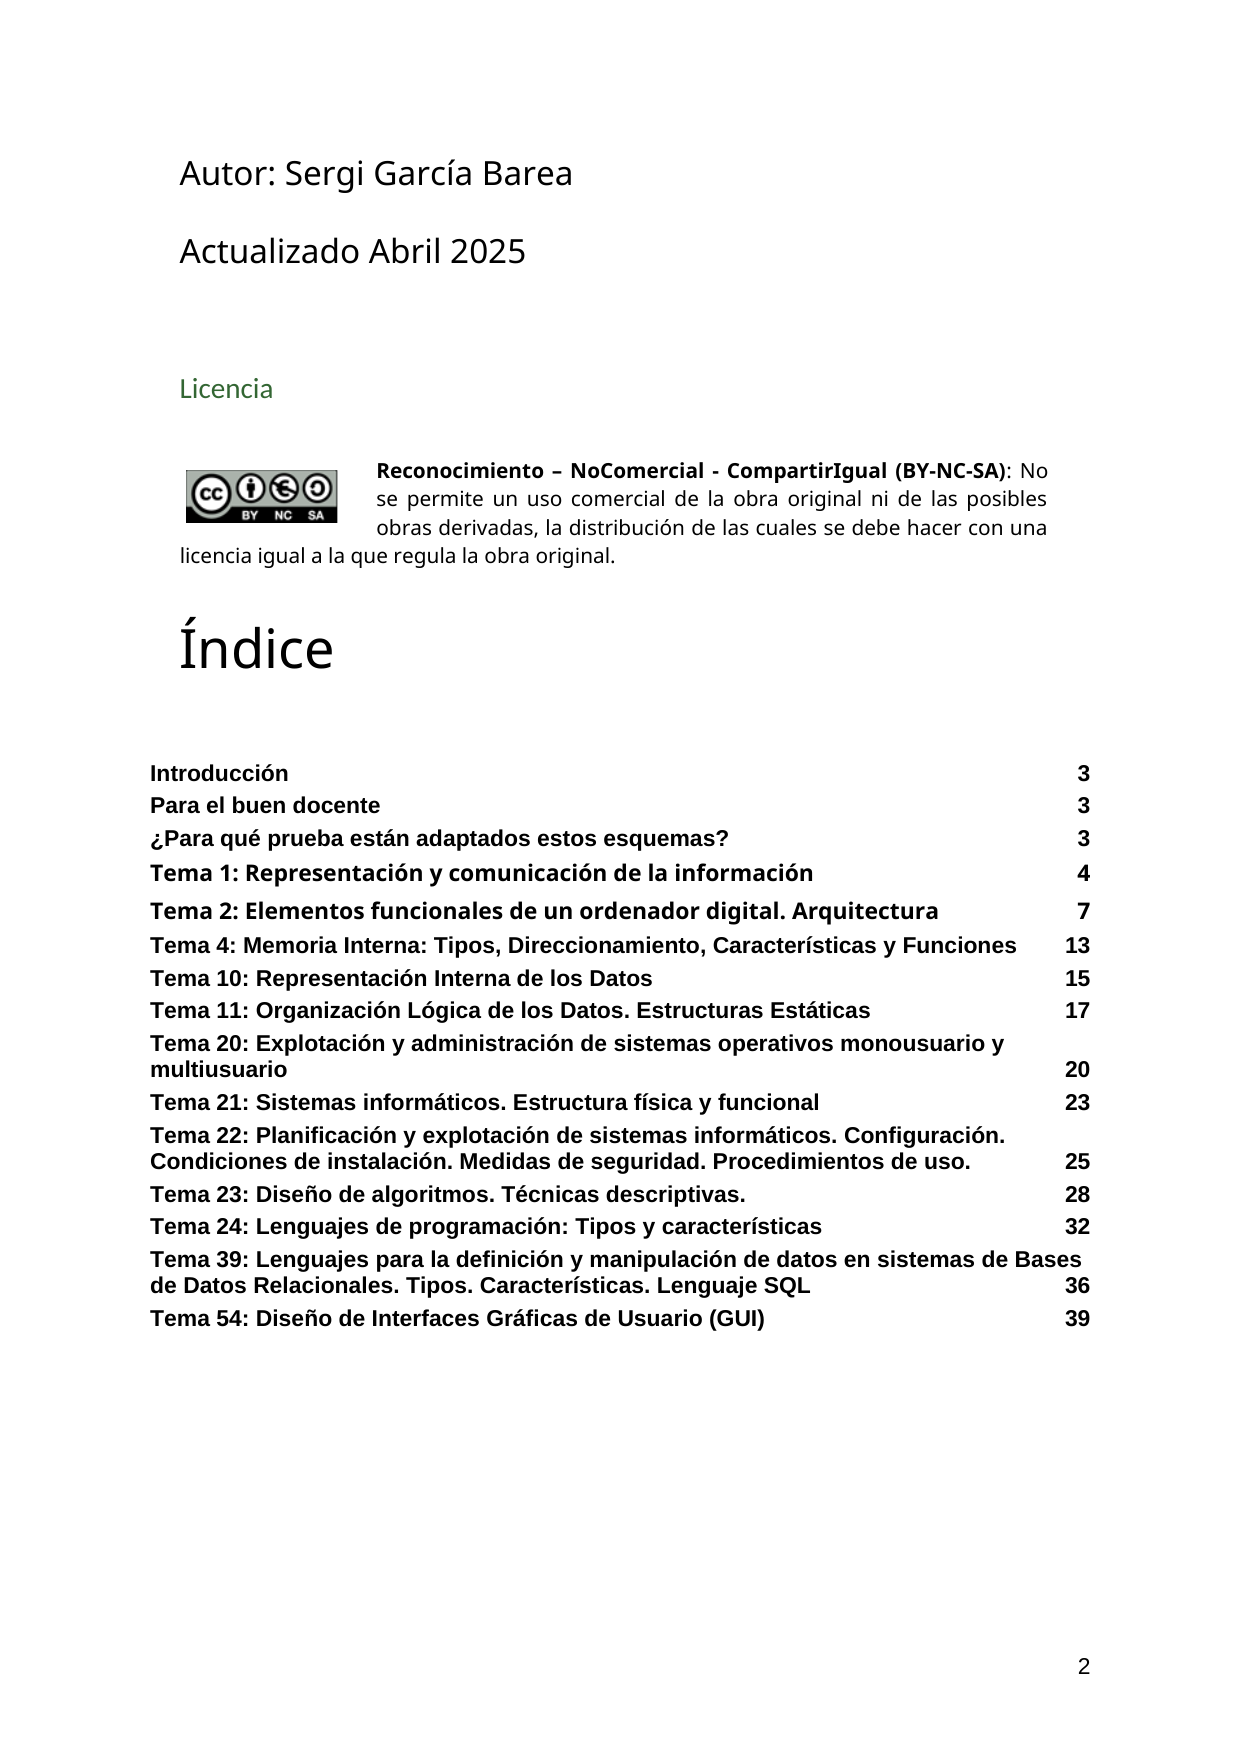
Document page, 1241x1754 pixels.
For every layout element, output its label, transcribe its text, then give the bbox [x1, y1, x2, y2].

text Para el buen docente 3 [150, 792, 1090, 818]
text Tema 4: Memoria Interna: Tipos, Direccionamiento, Características y Funciones 13 [150, 932, 1090, 959]
text Reconocimiento – NoComercial - CompartirIgual (BY-NC-SA): No se permite un uso comercial de la obra original ni de las posibles obras derivadas, la distribución de las cuales se debe hacer con una licencia igual a la que regula la obra original. [179, 456, 1048, 569]
text Tema 22: Planificación y explotación de sistemas informáticos. Configuración. Condiciones de instalación. Medidas de seguridad. Procedimientos de uso. 25 [150, 1122, 1090, 1174]
text Tema 23: Diseño de algoritmos. Técnicas descriptivas. 28 [150, 1181, 1090, 1207]
text Tema 24: Lenguajes de programación: Tipos y características 32 [150, 1213, 1090, 1239]
text Tema 10: Representación Interna de los Datos 15 [150, 965, 1090, 991]
text ¿Para qué prueba están adaptados estos esquemas? 3 [150, 825, 1090, 851]
text Licencia [179, 371, 1090, 406]
text Tema 11: Organización Lógica de los Datos. Estructuras Estáticas 17 [150, 997, 1090, 1024]
title Índice [179, 611, 1090, 685]
text Tema 54: Diseño de Interfaces Gráficas de Usuario (GUI) 39 [150, 1305, 1090, 1331]
text Introducción 3 [150, 759, 1090, 786]
text Tema 20: Explotación y administración de sistemas operativos monousuario y multiusuario 20 [150, 1030, 1090, 1083]
text Tema 21: Sistemas informáticos. Estructura física y funcional 23 [150, 1089, 1090, 1115]
text Tema 1: Representación y comunicación de la información 4 [150, 857, 1090, 888]
text Tema 39: Lenguajes para la definición y manipulación de datos en sistemas de Bases de Datos Relacionales. Tipos. Características. Lenguaje SQL 36 [150, 1246, 1090, 1298]
text Actualizado Abril 2025 [179, 228, 1090, 273]
text Tema 2: Elementos funcionales de un ordenador digital. Arquitectura 7 [150, 895, 1090, 926]
picture [186, 470, 338, 523]
text Autor: Sergi García Barea [179, 150, 1090, 195]
